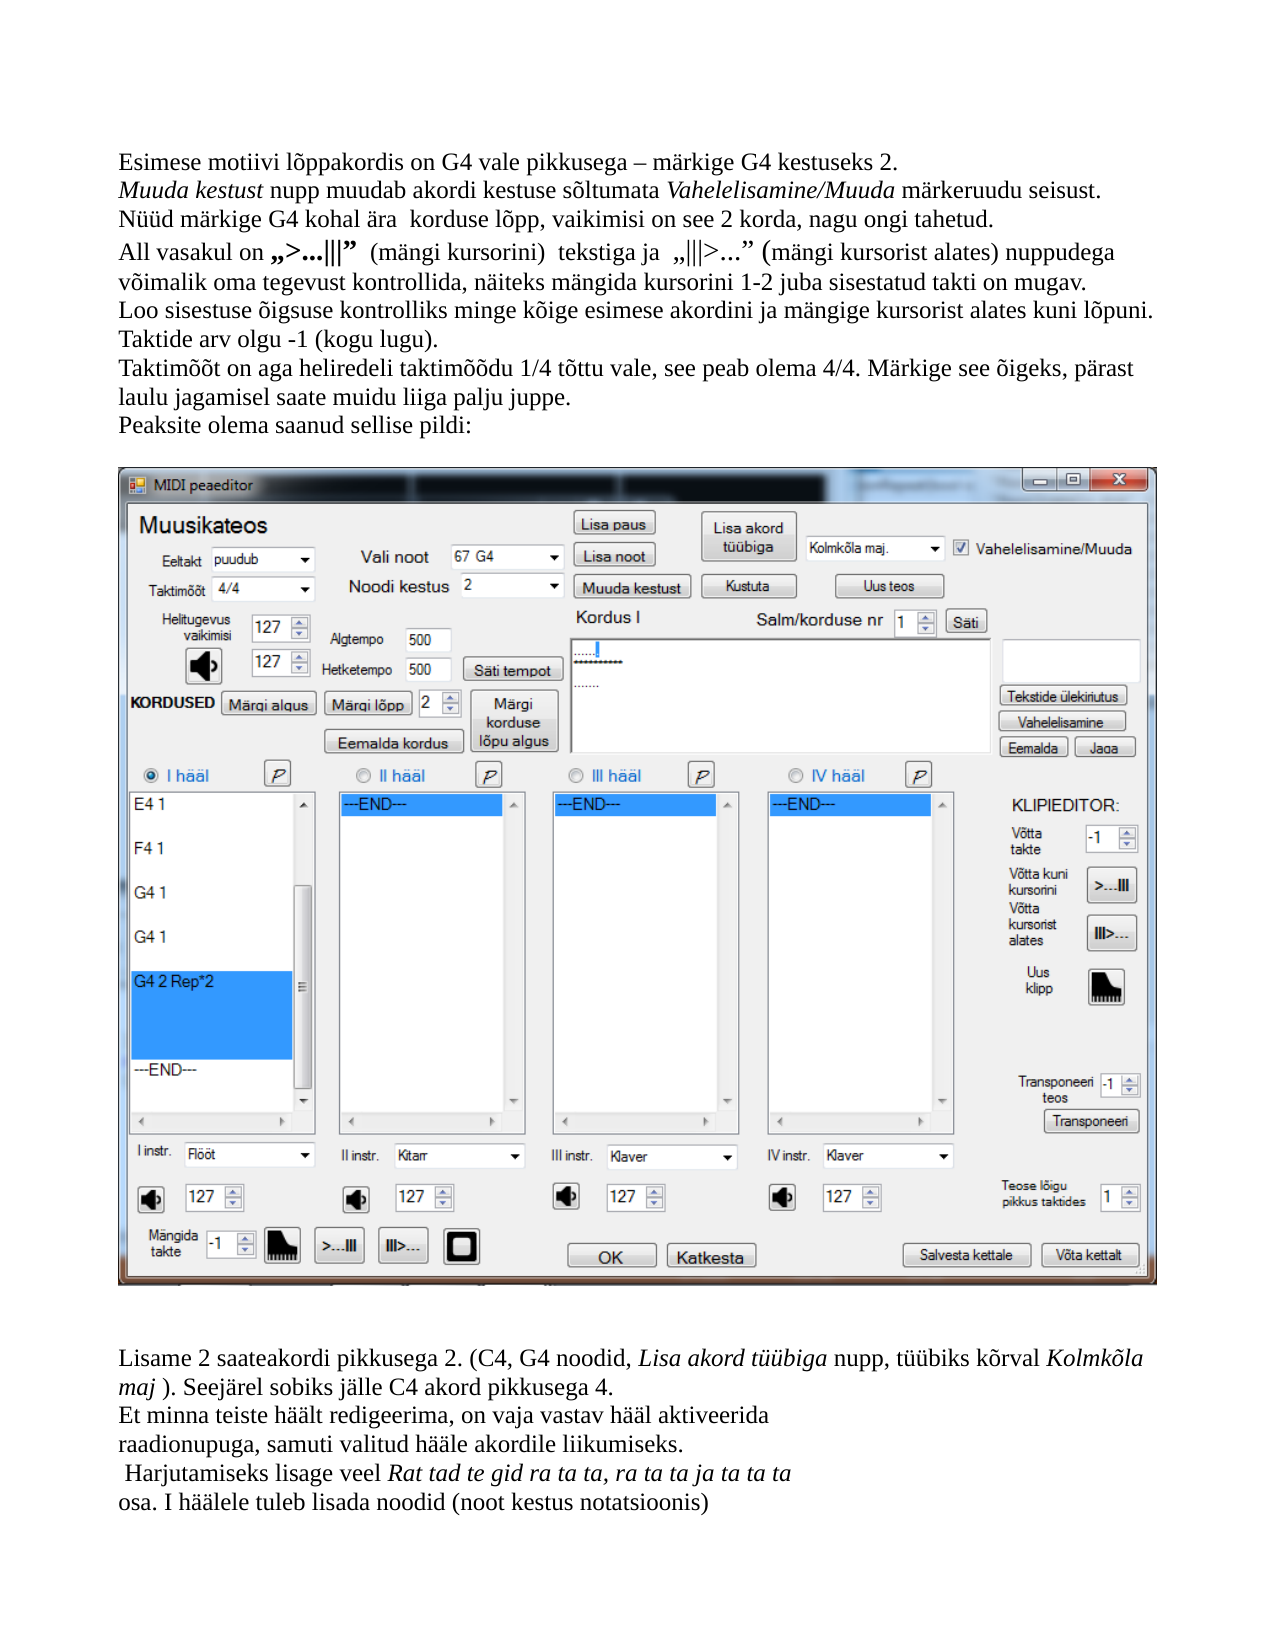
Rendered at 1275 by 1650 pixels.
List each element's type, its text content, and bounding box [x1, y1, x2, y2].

text Nüüd märkige G4 kohal ära korduse lõpp, vaikimisi on see 2 korda, nagu ongi tahetud. [118, 204, 1157, 233]
text Peaksite olema saanud sellise pildi: [118, 410, 1157, 439]
text Taktimõõt on aga heliredeli taktimõõdu 1/4 tõttu vale, see peab olema 4/4. Märkige see õigeks, pärast laulu jagamisel saate muidu liiga palju juppe. [118, 353, 1157, 410]
text Harjutamiseks lisage veel Rat tad te gid ra ta ta, ra ta ta ja ta ta ta osa. I häälele tuleb lisada noodid (noot kestus notatsioonis) [118, 1458, 1157, 1516]
text Et minna teiste häält redigeerima, on vaja vastav hääl aktiveerida [118, 1401, 1157, 1429]
text Esimese motiivi lõppakordis on G4 vale pikkusega – märkige G4 kestuseks 2. Muuda kestust nupp muudab akordi kestuse sõltumata Vahelelisamine/Muuda märkeruudu seisust. [118, 118, 1157, 204]
text raadionupuga, samuti valitud hääle akordile liikumiseks. [118, 1429, 1157, 1458]
text Lisame 2 saateakordi pikkusega 2. (C4, G4 noodid, Lisa akord tüübiga nupp, tüübiks kõrval Kolmkõla maj ). Seejärel sobiks jälle C4 akord pikkusega 4. [118, 1343, 1157, 1401]
text võimalik oma tegevust kontrollida, näiteks mängida kursorini 1-2 juba sisestatud takti on mugav. Loo sisestuse õigsuse kontrolliks minge kõige esimese akordini ja mängige kursorist alates kuni lõpuni. Taktide arv olgu -1 (kogu lugu). [118, 267, 1157, 353]
text All vasakul on „>...|||” (mängi kursorini) tekstiga ja „|||>...” (mängi kursorist alates) nuppudega [118, 233, 1157, 267]
picture [118, 467, 1157, 1286]
